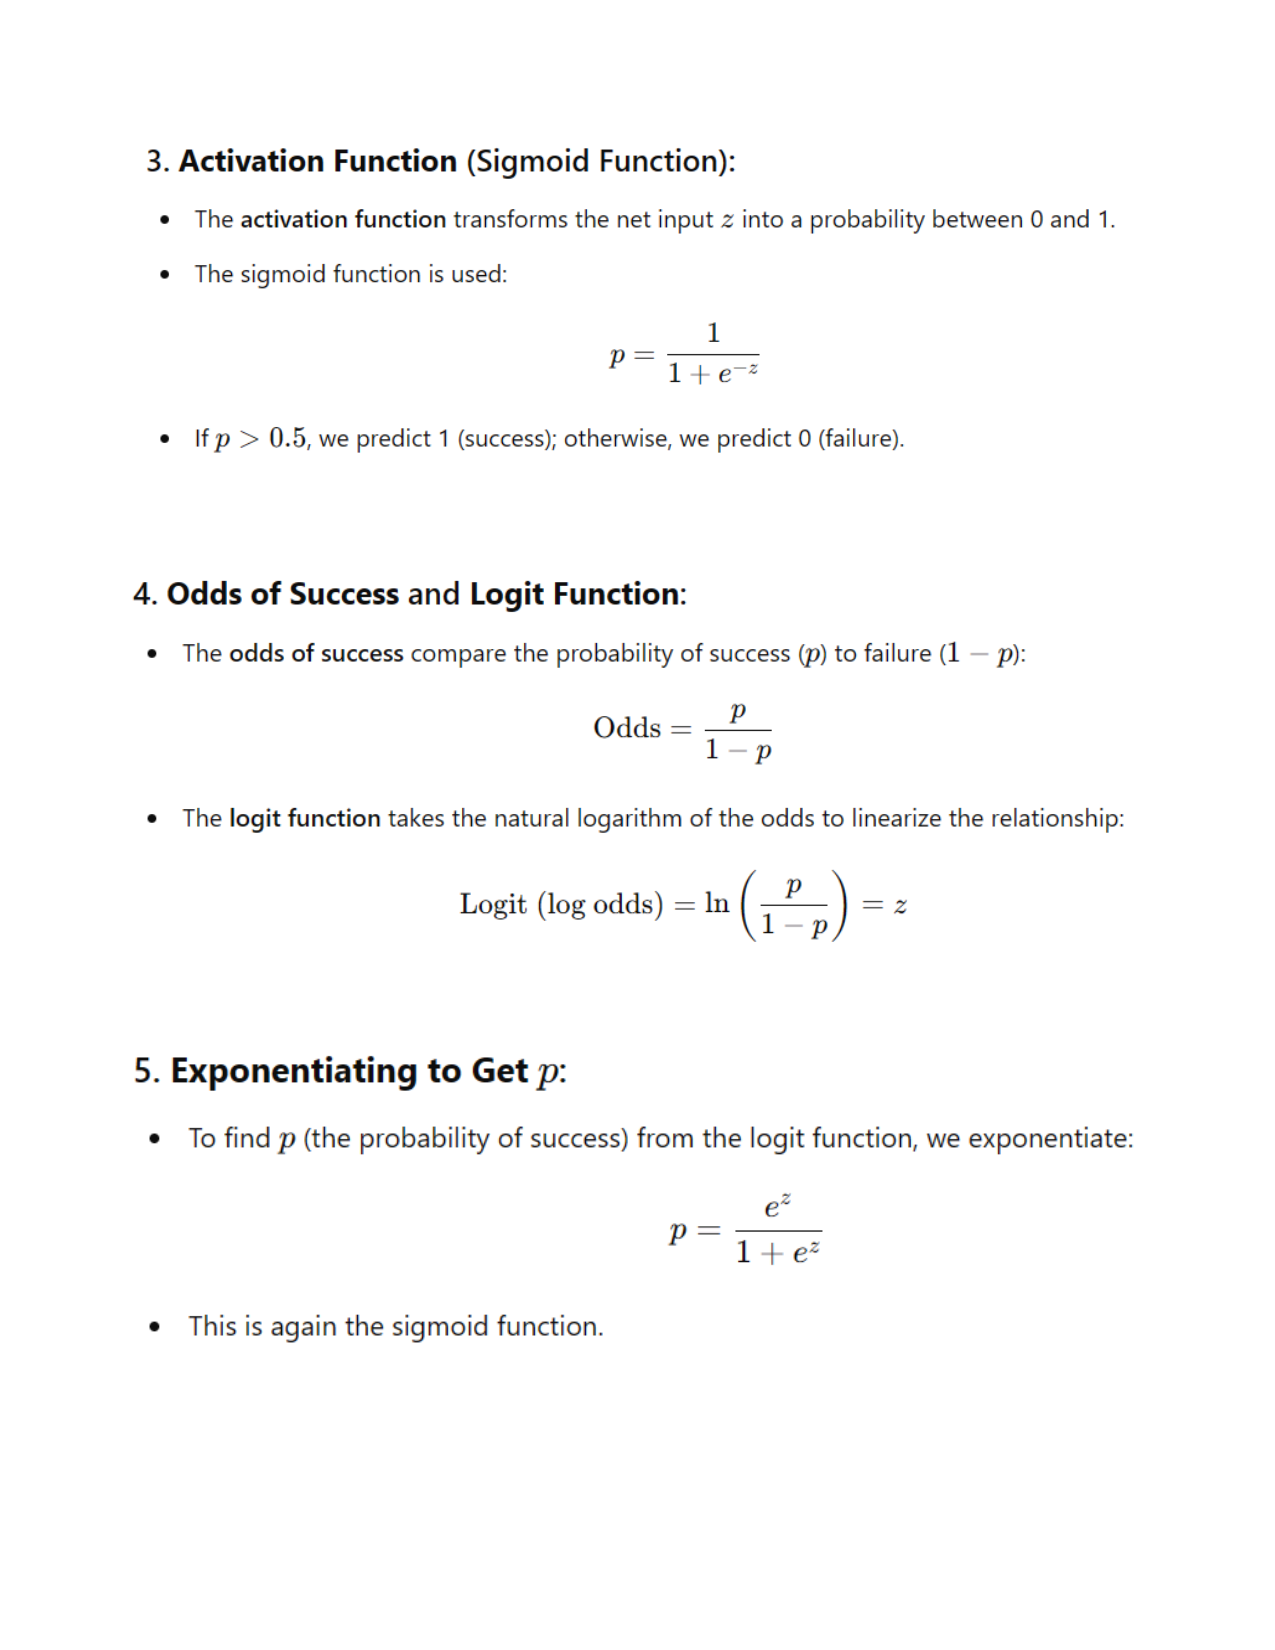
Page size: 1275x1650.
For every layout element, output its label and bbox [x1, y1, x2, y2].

picture [118, 118, 1157, 499]
picture [118, 1030, 1157, 1391]
picture [118, 555, 1157, 973]
